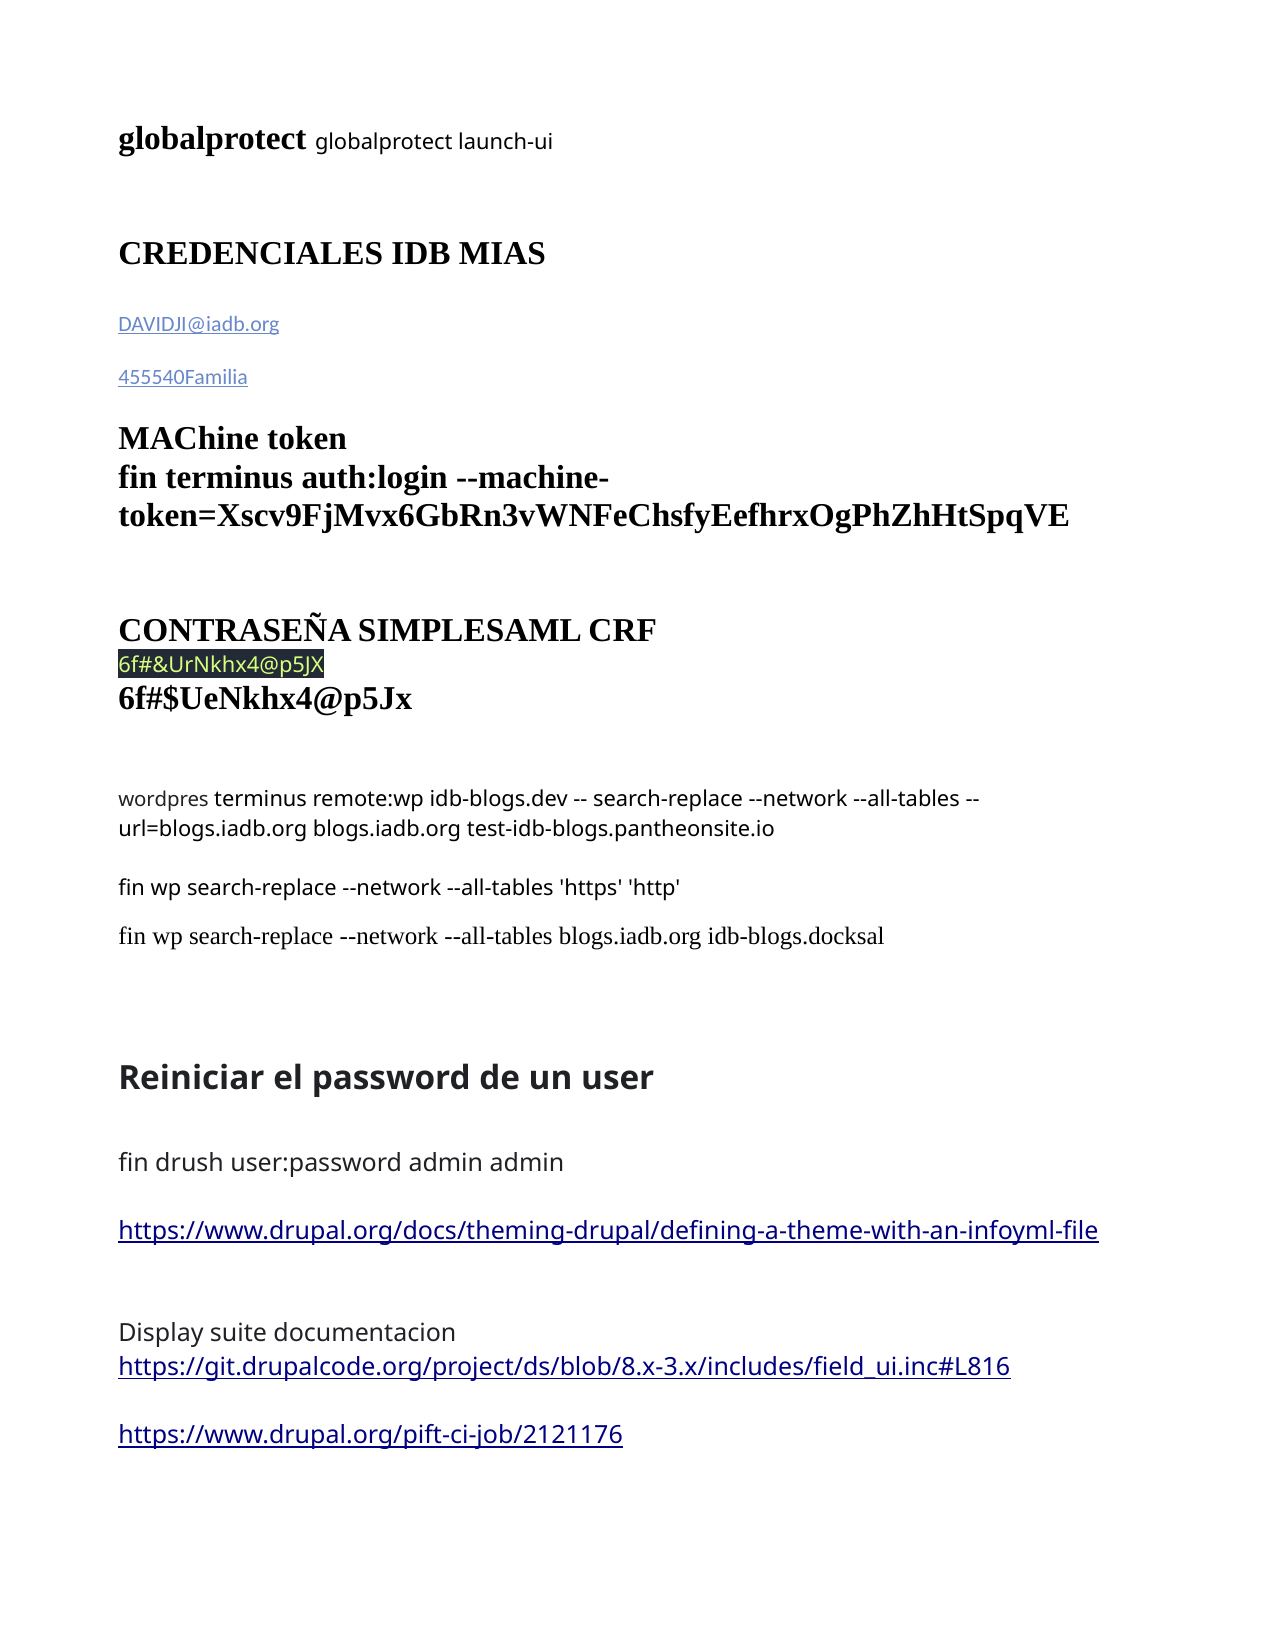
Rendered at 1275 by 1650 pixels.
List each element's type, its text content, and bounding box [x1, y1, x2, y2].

text MAChine token fin terminus auth:login --machine-token=Xscv9FjMvx6GbRn3vWNFeChsfyEefhrxOgPhZhHtSpqVE [118, 418, 1157, 533]
text 455540Familia [118, 363, 1157, 390]
text https://www.drupal.org/docs/theming-drupal/defining-a-theme-with-an-infoyml-file Display suite documentacion https://git.drupalcode.org/project/ds/blob/8.x-3.x/includes/field_ui.inc#L816 https://www.drupal.org/pift-ci-job/2121176 [118, 1213, 1157, 1485]
text 6f#$UeNkhx4@p5Jx [118, 678, 1157, 717]
text globalprotect globalprotect launch-ui [118, 118, 1157, 156]
text Reiniciar el password de un user [118, 1054, 1157, 1099]
text CONTRASEÑA SIMPLESAML CRF [118, 610, 1157, 648]
text 6f#&UrNkhx4@p5JX [118, 648, 1157, 678]
text wordpres terminus remote:wp idb-blogs.dev -- search-replace --network --all-tables --url=blogs.iadb.org blogs.iadb.org test-idb-blogs.pantheonsite.io [118, 783, 1157, 842]
text fin wp search-replace --network --all-tables 'https' 'http' [118, 872, 1157, 902]
text fin drush user:password admin admin [118, 1144, 1157, 1178]
text fin wp search-replace --network --all-tables blogs.iadb.org idb-blogs.docksal [118, 921, 1157, 949]
text CREDENCIALES IDB MIAS [118, 233, 1157, 271]
text DAVIDJI@iadb.org [118, 310, 1157, 336]
